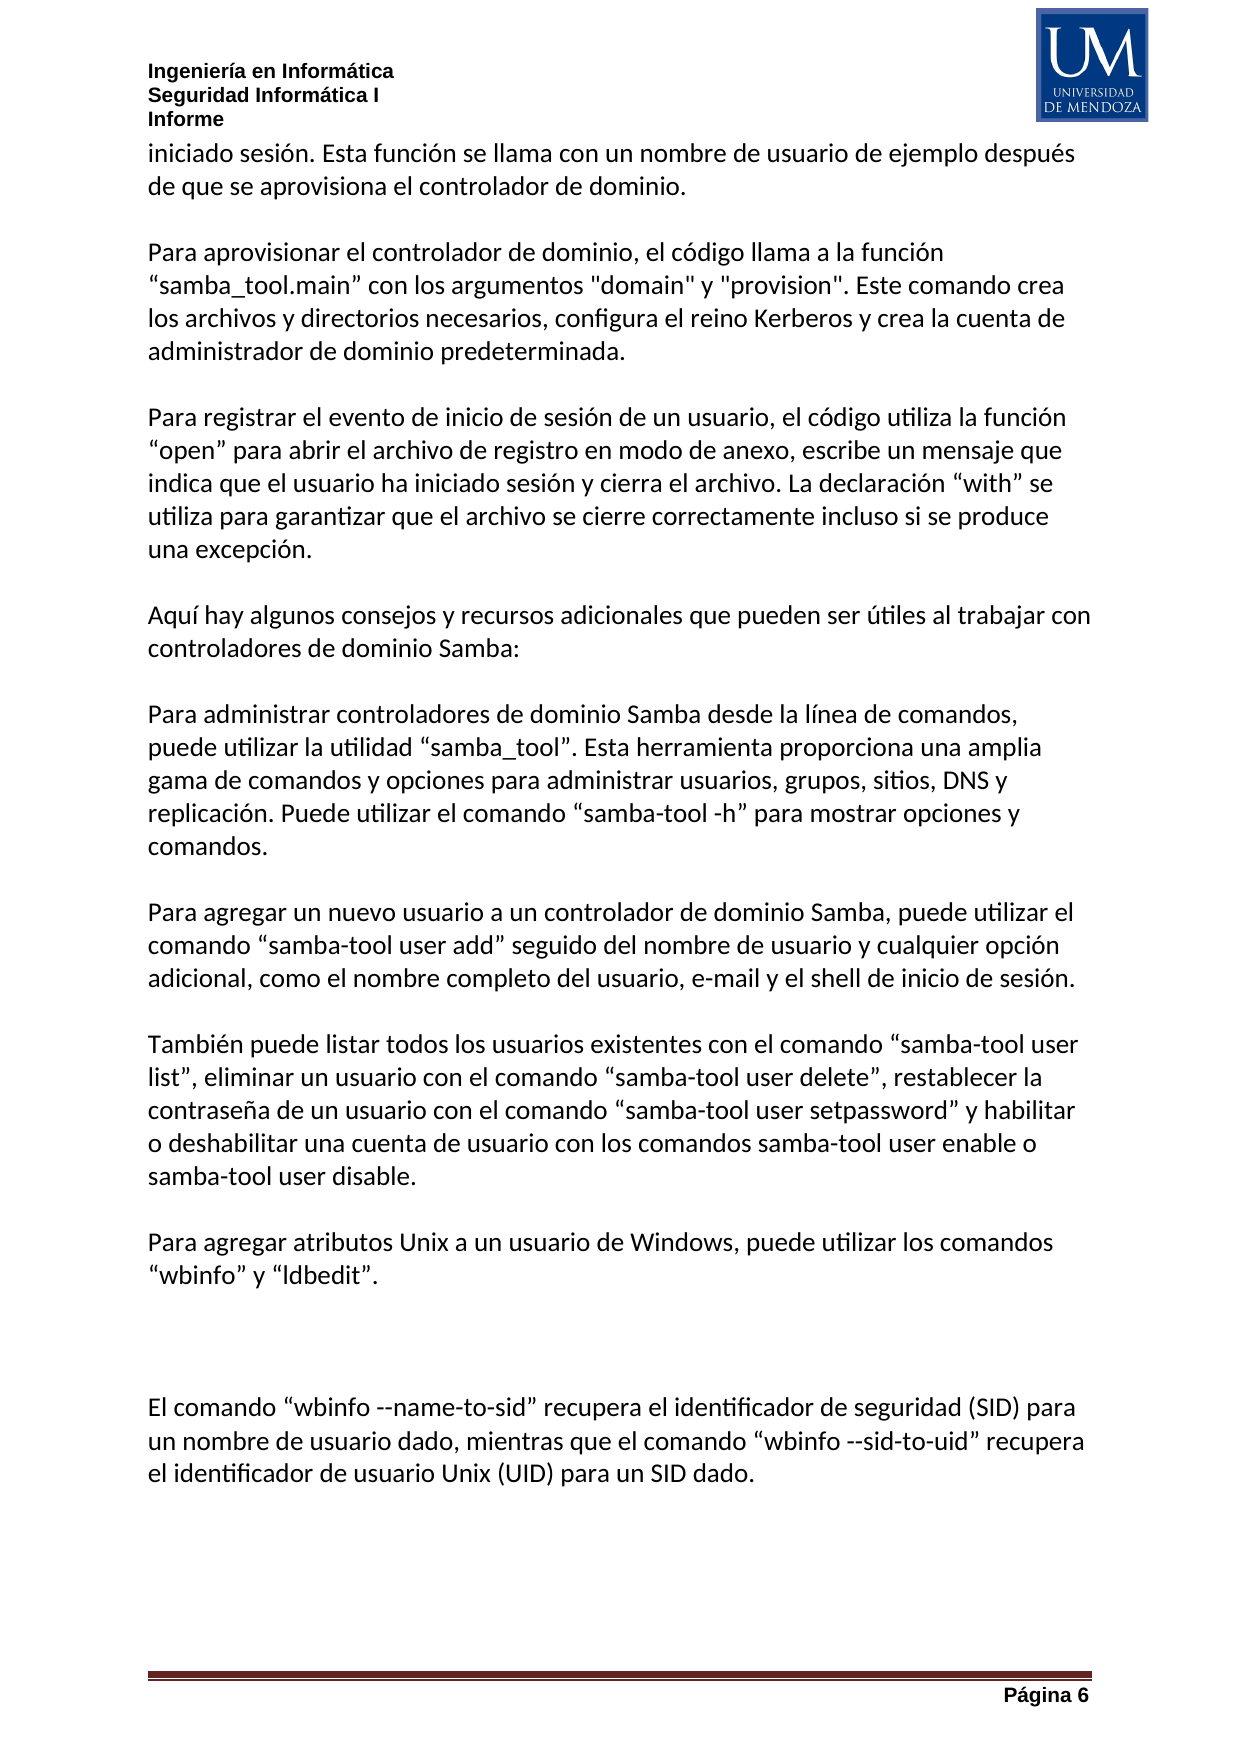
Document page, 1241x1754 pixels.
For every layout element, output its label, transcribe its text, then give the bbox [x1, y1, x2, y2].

text También puede listar todos los usuarios existentes con el comando “samba-tool user list”, eliminar un usuario con el comando “samba-tool user delete”, restablecer la contraseña de un usuario con el comando “samba-tool user setpassword” y habilitar o deshabilitar una cuenta de usuario con los comandos samba-tool user enable o samba-tool user disable. [148, 1027, 1092, 1192]
text Para administrar controladores de dominio Samba desde la línea de comandos, puede utilizar la utilidad “samba_tool”. Esta herramienta proporciona una amplia gama de comandos y opciones para administrar usuarios, grupos, sitios, DNS y replicación. Puede utilizar el comando “samba-tool -h” para mostrar opciones y comandos. [148, 697, 1092, 862]
text El comando “wbinfo --name-to-sid” recupera el identificador de seguridad (SID) para un nombre de usuario dado, mientras que el comando “wbinfo --sid-to-uid” recupera el identificador de usuario Unix (UID) para un SID dado. [148, 1391, 1092, 1490]
text Aquí hay algunos consejos y recursos adicionales que pueden ser útiles al trabajar con controladores de dominio Samba: [148, 598, 1092, 664]
text Para aprovisionar el controlador de dominio, el código llama a la función “samba_tool.main” con los argumentos "domain" y "provision". Este comando crea los archivos y directorios necesarios, configura el reino Kerberos y crea la cuenta de administrador de dominio predeterminada. [148, 235, 1092, 367]
text Para registrar el evento de inicio de sesión de un usuario, el código utiliza la función “open” para abrir el archivo de registro en modo de anexo, escribe un mensaje que indica que el usuario ha iniciado sesión y cierra el archivo. La declaración “with” se utiliza para garantizar que el archivo se cierre correctamente incluso si se produce una excepción. [148, 400, 1092, 565]
text Para agregar un nuevo usuario a un controlador de dominio Samba, puede utilizar el comando “samba-tool user add” seguido del nombre de usuario y cualquier opción adicional, como el nombre completo del usuario, e-mail y el shell de inicio de sesión. [148, 895, 1092, 994]
picture [1036, 8, 1149, 122]
text iniciado sesión. Esta función se llama con un nombre de usuario de ejemplo después de que se aprovisiona el controlador de dominio. [148, 136, 1092, 202]
text Para agregar atributos Unix a un usuario de Windows, puede utilizar los comandos “wbinfo” y “ldbedit”. [148, 1226, 1092, 1292]
